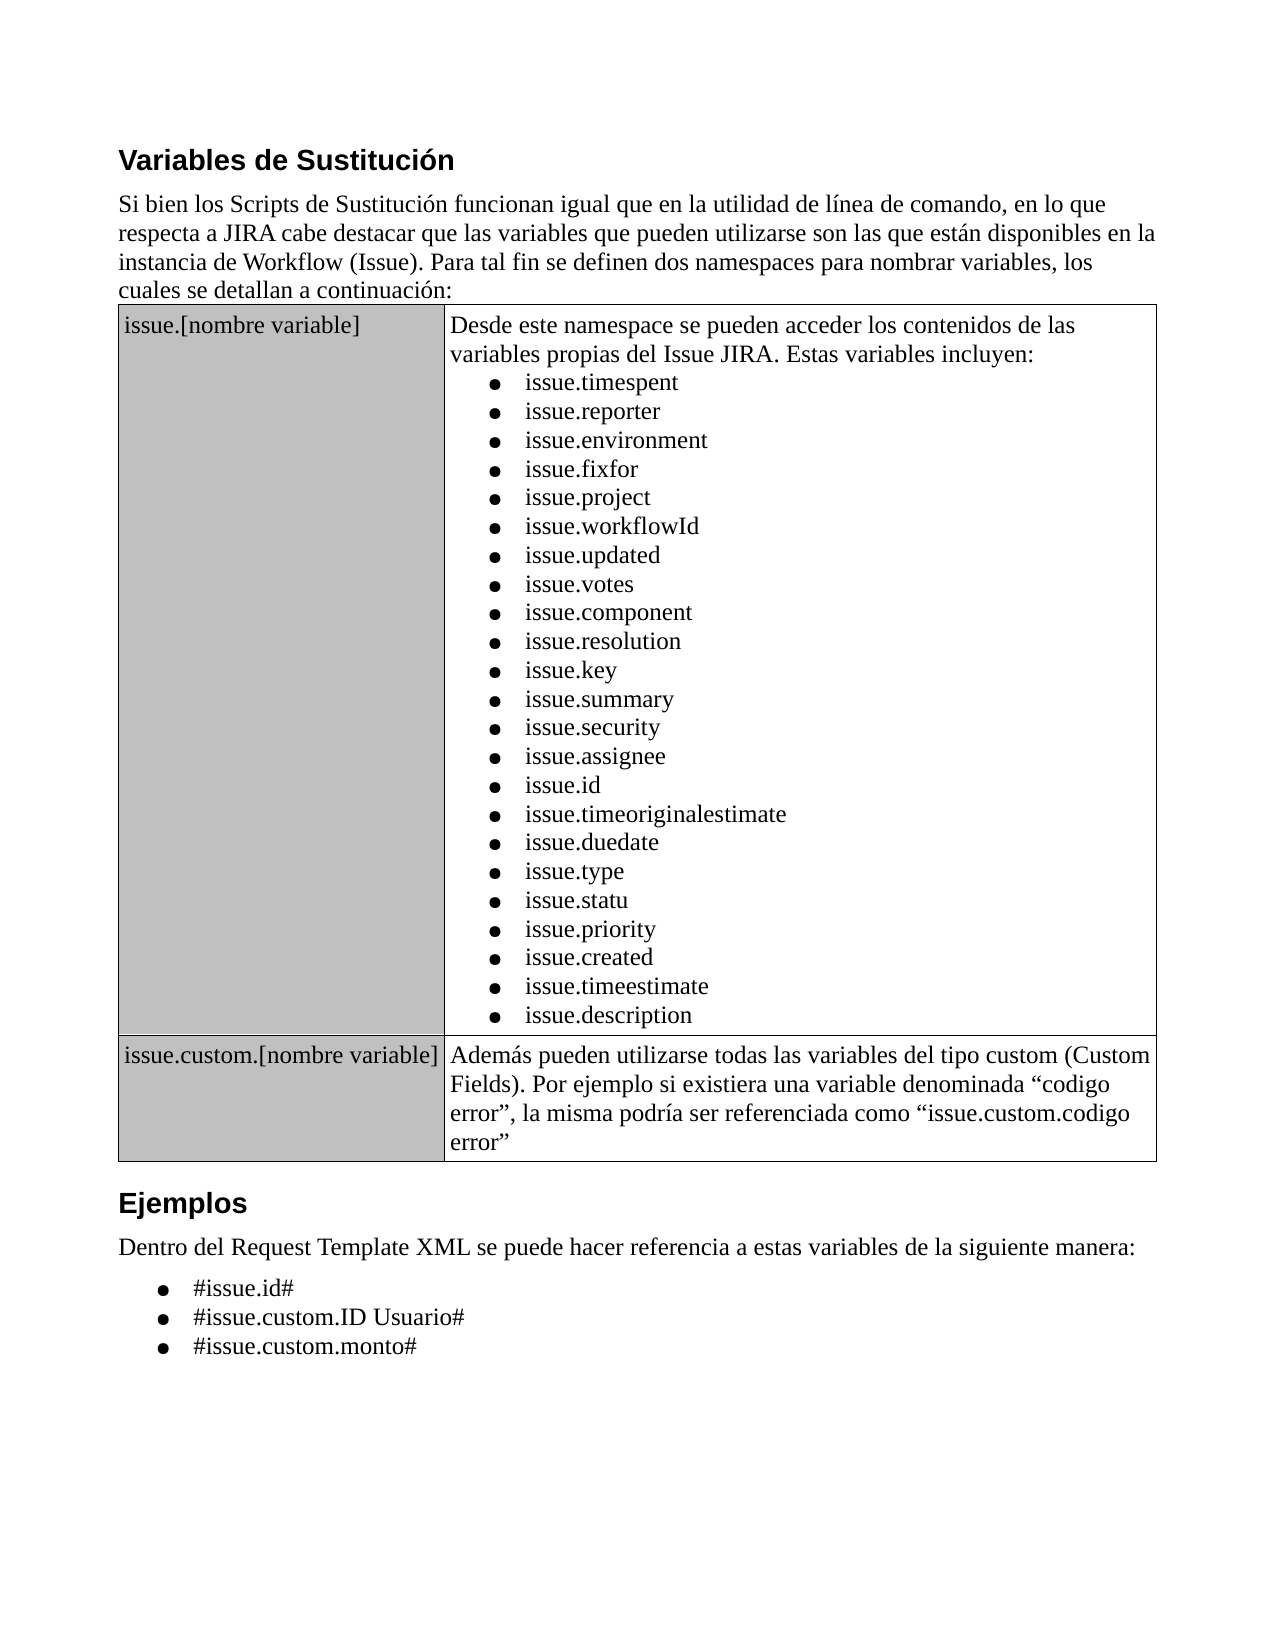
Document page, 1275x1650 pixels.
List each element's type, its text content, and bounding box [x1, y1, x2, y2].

list #issue.custom.ID Usuario# [156, 1302, 1157, 1331]
table_cell issue.custom.[nombre variable] [119, 1036, 444, 1161]
subtitle Variables de Sustitución [118, 143, 1157, 177]
table_header Desde este namespace se pueden acceder los contenidos de las variables propias del Issue JIRA. Estas variables incluyen: issue.timespent issue.reporter issue.environment issue.fixfor issue.project issue.workflowId issue.updated issue.votes issue.component issue.resolution issue.key issue.summary issue.security issue.assignee issue.id issue.timeoriginalestimate issue.duedate issue.type issue.statu issue.priority issue.created issue.timeestimate issue.description [445, 305, 1156, 1034]
list #issue.id# [156, 1273, 1157, 1302]
text Si bien los Scripts de Sustitución funcionan igual que en la utilidad de línea de comando, en lo que respecta a JIRA cabe destacar que las variables que pueden utilizarse son las que están disponibles en la instancia de Workflow (Issue). Para tal fin se definen dos namespaces para nombrar variables, los cuales se detallan a continuación: [118, 189, 1157, 304]
table_cell Además pueden utilizarse todas las variables del tipo custom (Custom Fields). Por ejemplo si existiera una variable denominada “codigo error”, la misma podría ser referenciada como “issue.custom.codigo error” [445, 1036, 1156, 1161]
text Dentro del Request Template XML se puede hacer referencia a estas variables de la siguiente manera: [118, 1232, 1157, 1261]
table_header issue.[nombre variable] [119, 305, 444, 1034]
list #issue.custom.monto# [156, 1331, 1157, 1360]
subtitle Ejemplos [118, 1186, 1157, 1220]
